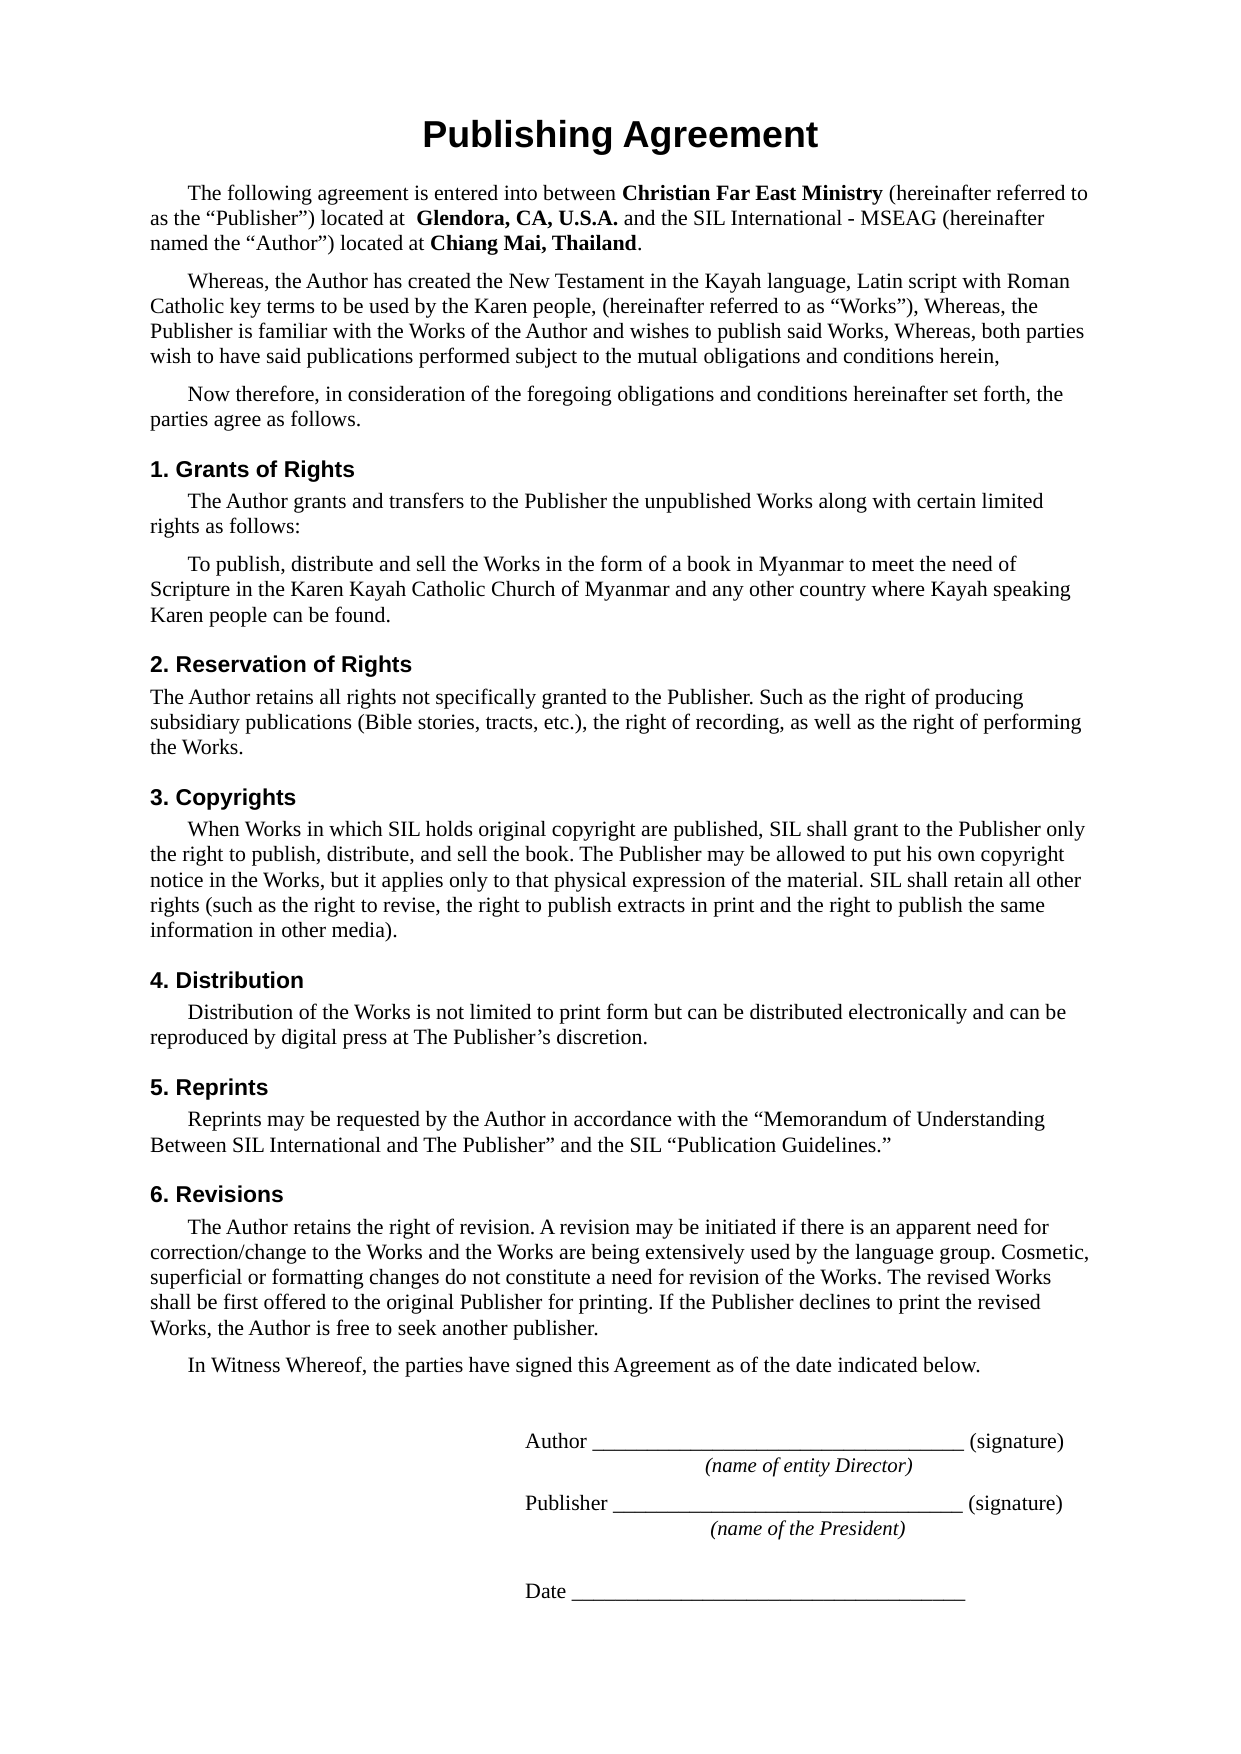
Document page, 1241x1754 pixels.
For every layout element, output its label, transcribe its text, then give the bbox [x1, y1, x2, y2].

subtitle 1. Grants of Rights [150, 456, 1091, 482]
subtitle 3. Copyrights [150, 784, 1091, 810]
text Author __________________________________ (signature) [525, 1428, 1091, 1453]
title Publishing Agreement [150, 112, 1091, 156]
text Whereas, the Author has created the New Testament in the Kayah language, Latin script with Roman Catholic key terms to be used by the Karen people, (hereinafter referred to as “Works”), Whereas, the Publisher is familiar with the Works of the Author and wishes to publish said Works, Whereas, both parties wish to have said publications performed subject to the mutual obligations and conditions herein, [150, 268, 1091, 368]
subtitle 5. Reprints [150, 1074, 1091, 1100]
text Date ____________________________________ [525, 1578, 1091, 1603]
text Distribution of the Works is not limited to print form but can be distributed electronically and can be reproduced by digital press at The Publisher’s discretion. [150, 999, 1091, 1049]
text The Author grants and transfers to the Publisher the unpublished Works along with certain limited rights as follows: [150, 488, 1091, 539]
subtitle 2. Reservation of Rights [150, 651, 1091, 678]
text The following agreement is entered into between Christian Far East Ministry (hereinafter referred to as the “Publisher”) located at Glendora, CA, U.S.A. and the SIL International - MSEAG (hereinafter named the “Author”) located at Chiang Mai, Thailand. [150, 179, 1091, 255]
subtitle 6. Revisions [150, 1181, 1091, 1208]
subtitle 4. Distribution [150, 967, 1091, 993]
text In Witness Whereof, the parties have signed this Agreement as of the date indicated below. [150, 1352, 1091, 1377]
text Reprints may be requested by the Author in accordance with the “Memorandum of Understanding Between SIL International and The Publisher” and the SIL “Publication Guidelines.” [150, 1106, 1091, 1157]
text To publish, distribute and sell the Works in the form of a book in Myanmar to meet the need of Scripture in the Karen Kayah Catholic Church of Myanmar and any other country where Kayah speaking Karen people can be found. [150, 551, 1091, 627]
text Publisher ________________________________ (signature) [525, 1489, 1091, 1515]
text (name of entity Director) [705, 1453, 1091, 1477]
text The Author retains the right of revision. A revision may be initiated if there is an apparent need for correction/change to the Works and the Works are being extensively used by the language group. Cosmetic, superficial or formatting changes do not constitute a need for revision of the Works. The revised Works shall be first offered to the original Publisher for printing. If the Publisher declines to print the revised Works, the Author is free to seek another publisher. [150, 1214, 1091, 1340]
text When Works in which SIL holds original copyright are published, SIL shall grant to the Publisher only the right to publish, distribute, and sell the book. The Publisher may be allowed to put his own copyright notice in the Works, but it applies only to that physical expression of the material. SIL shall retain all other rights (such as the right to revise, the right to publish extracts in print and the right to publish the same information in other media). [150, 816, 1091, 942]
text The Author retains all rights not specifically granted to the Publisher. Such as the right of producing subsidiary publications (Bible stories, tracts, etc.), the right of recording, as well as the right of performing the Works. [150, 684, 1091, 759]
text (name of the President) [705, 1515, 1091, 1540]
text Now therefore, in consideration of the foregoing obligations and conditions hereinafter set forth, the parties agree as follows. [150, 381, 1091, 431]
